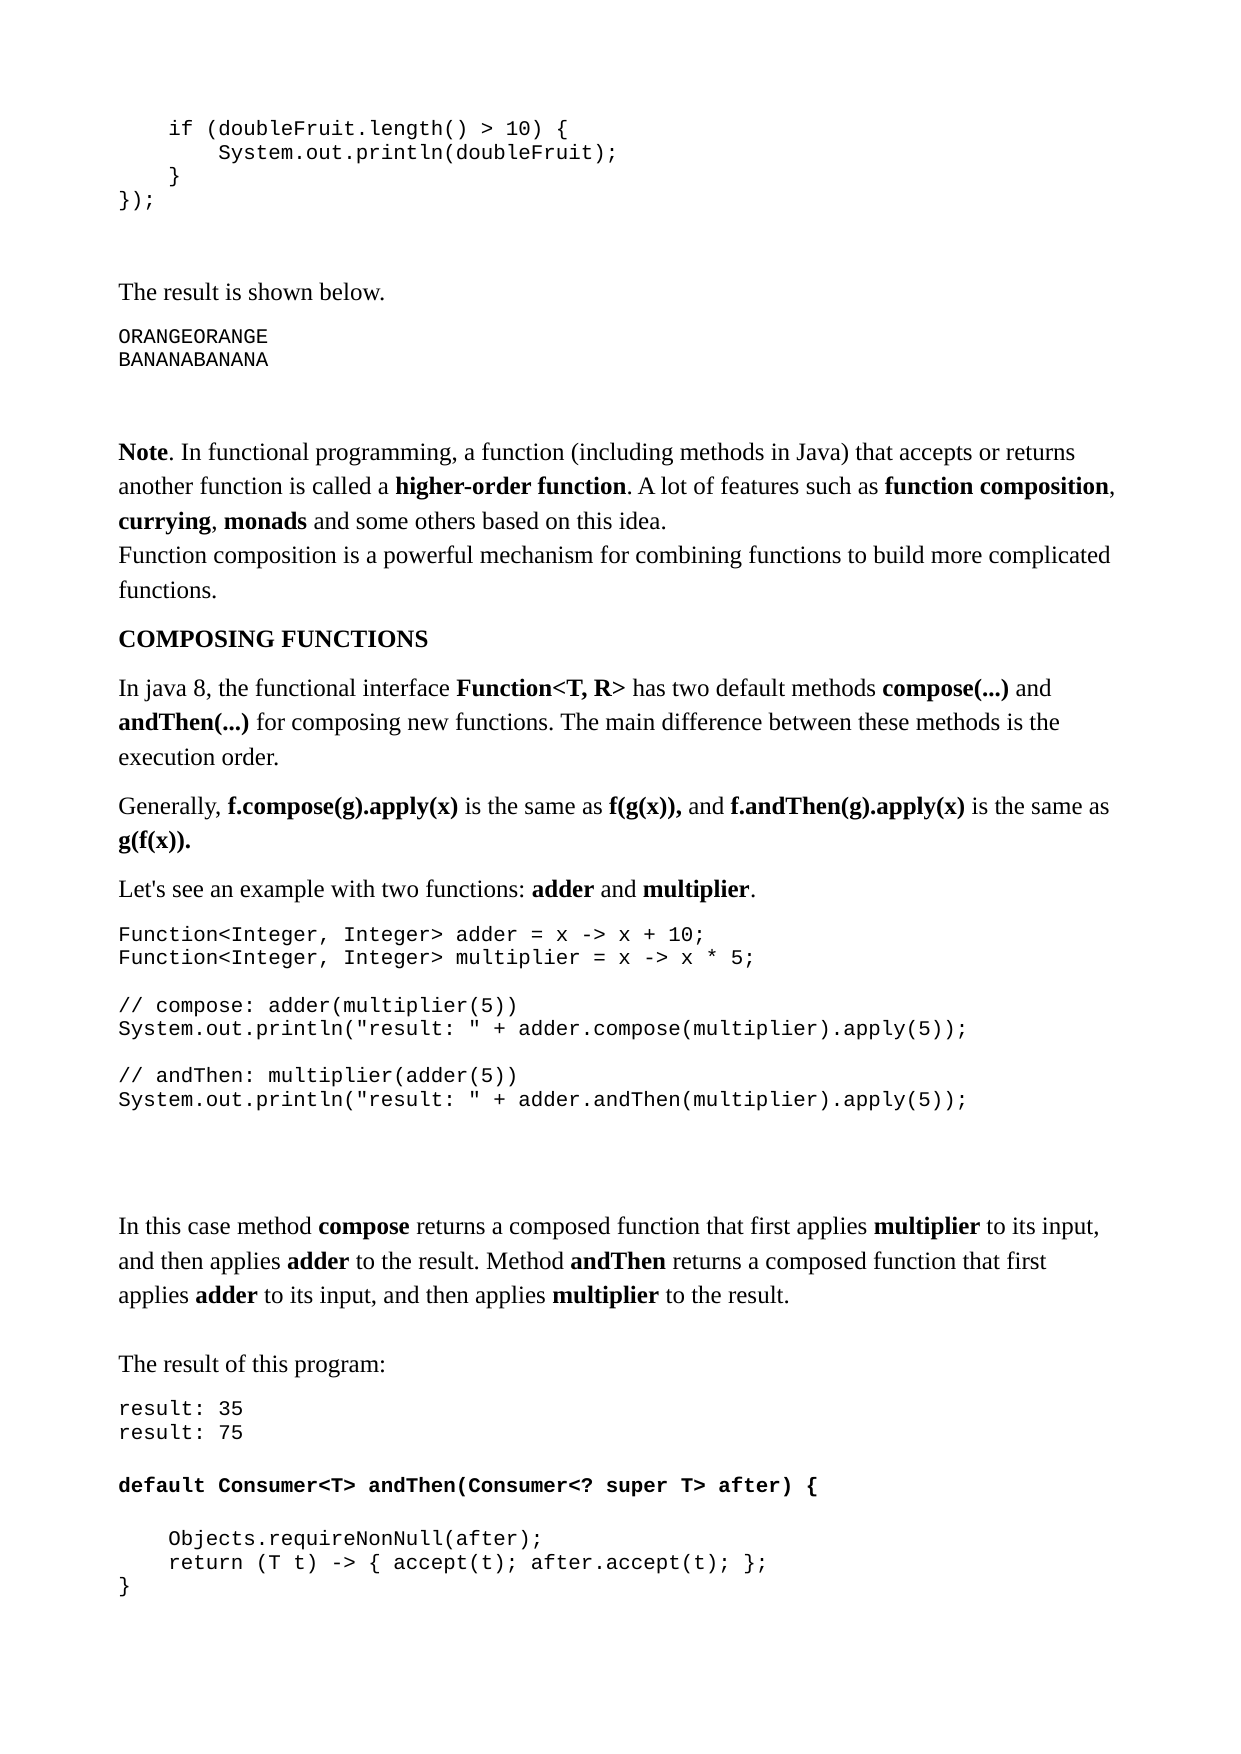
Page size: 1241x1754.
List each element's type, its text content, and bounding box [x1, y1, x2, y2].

text In java 8, the functional interface Function<T, R> has two default methods compose(...) and andThen(...) for composing new functions. The main difference between these methods is the execution order. [118, 673, 1122, 771]
text // andThen: multiplier(adder(5)) [118, 1066, 1122, 1089]
text Function<Integer, Integer> adder = x -> x + 10; [118, 924, 1122, 947]
text }); [118, 189, 1122, 213]
text // compose: adder(multiplier(5)) [118, 994, 1122, 1018]
text In this case method compose returns a composed function that first applies multiplier to its input, and then applies adder to the result. Method andThen returns a composed function that first applies adder to its input, and then applies multiplier to the result. [118, 1177, 1122, 1309]
text System.out.println(doubleFruit); [118, 142, 1122, 165]
text Function composition is a powerful mechanism for combining functions to build more complicated functions. [118, 540, 1122, 604]
text } [118, 165, 1122, 189]
text BANANABANANA [118, 349, 1122, 373]
text The result of this program: [118, 1349, 1122, 1378]
text Objects.requireNonNull(after); [118, 1528, 1122, 1552]
text return (T t) -> { accept(t); after.accept(t); }; [118, 1552, 1122, 1575]
text System.out.println("result: " + adder.andThen(multiplier).apply(5)); [118, 1089, 1122, 1113]
text ORANGEORANGE [118, 326, 1122, 349]
text Note. In functional programming, a function (including methods in Java) that accepts or returns another function is called a higher-order function. A lot of features such as function composition, currying, monads and some others based on this idea. [118, 437, 1122, 535]
text default Consumer<T> andThen(Consumer<? super T> after) { [118, 1475, 1122, 1499]
text result: 35 [118, 1398, 1122, 1422]
text } [118, 1575, 1122, 1599]
text System.out.println("result: " + adder.compose(multiplier).apply(5)); [118, 1018, 1122, 1042]
text if (doubleFruit.length() > 10) { [118, 118, 1122, 142]
text result: 75 [118, 1422, 1122, 1446]
text Generally, f.compose(g).apply(x) is the same as f(g(x)), and f.andThen(g).apply(x) is the same as g(f(x)). [118, 791, 1122, 854]
text Function<Integer, Integer> multiplier = x -> x * 5; [118, 947, 1122, 971]
text Let's see an example with two functions: adder and multiplier. [118, 874, 1122, 903]
text COMPOSING FUNCTIONS [118, 624, 1122, 653]
text The result is shown below. [118, 277, 1122, 305]
